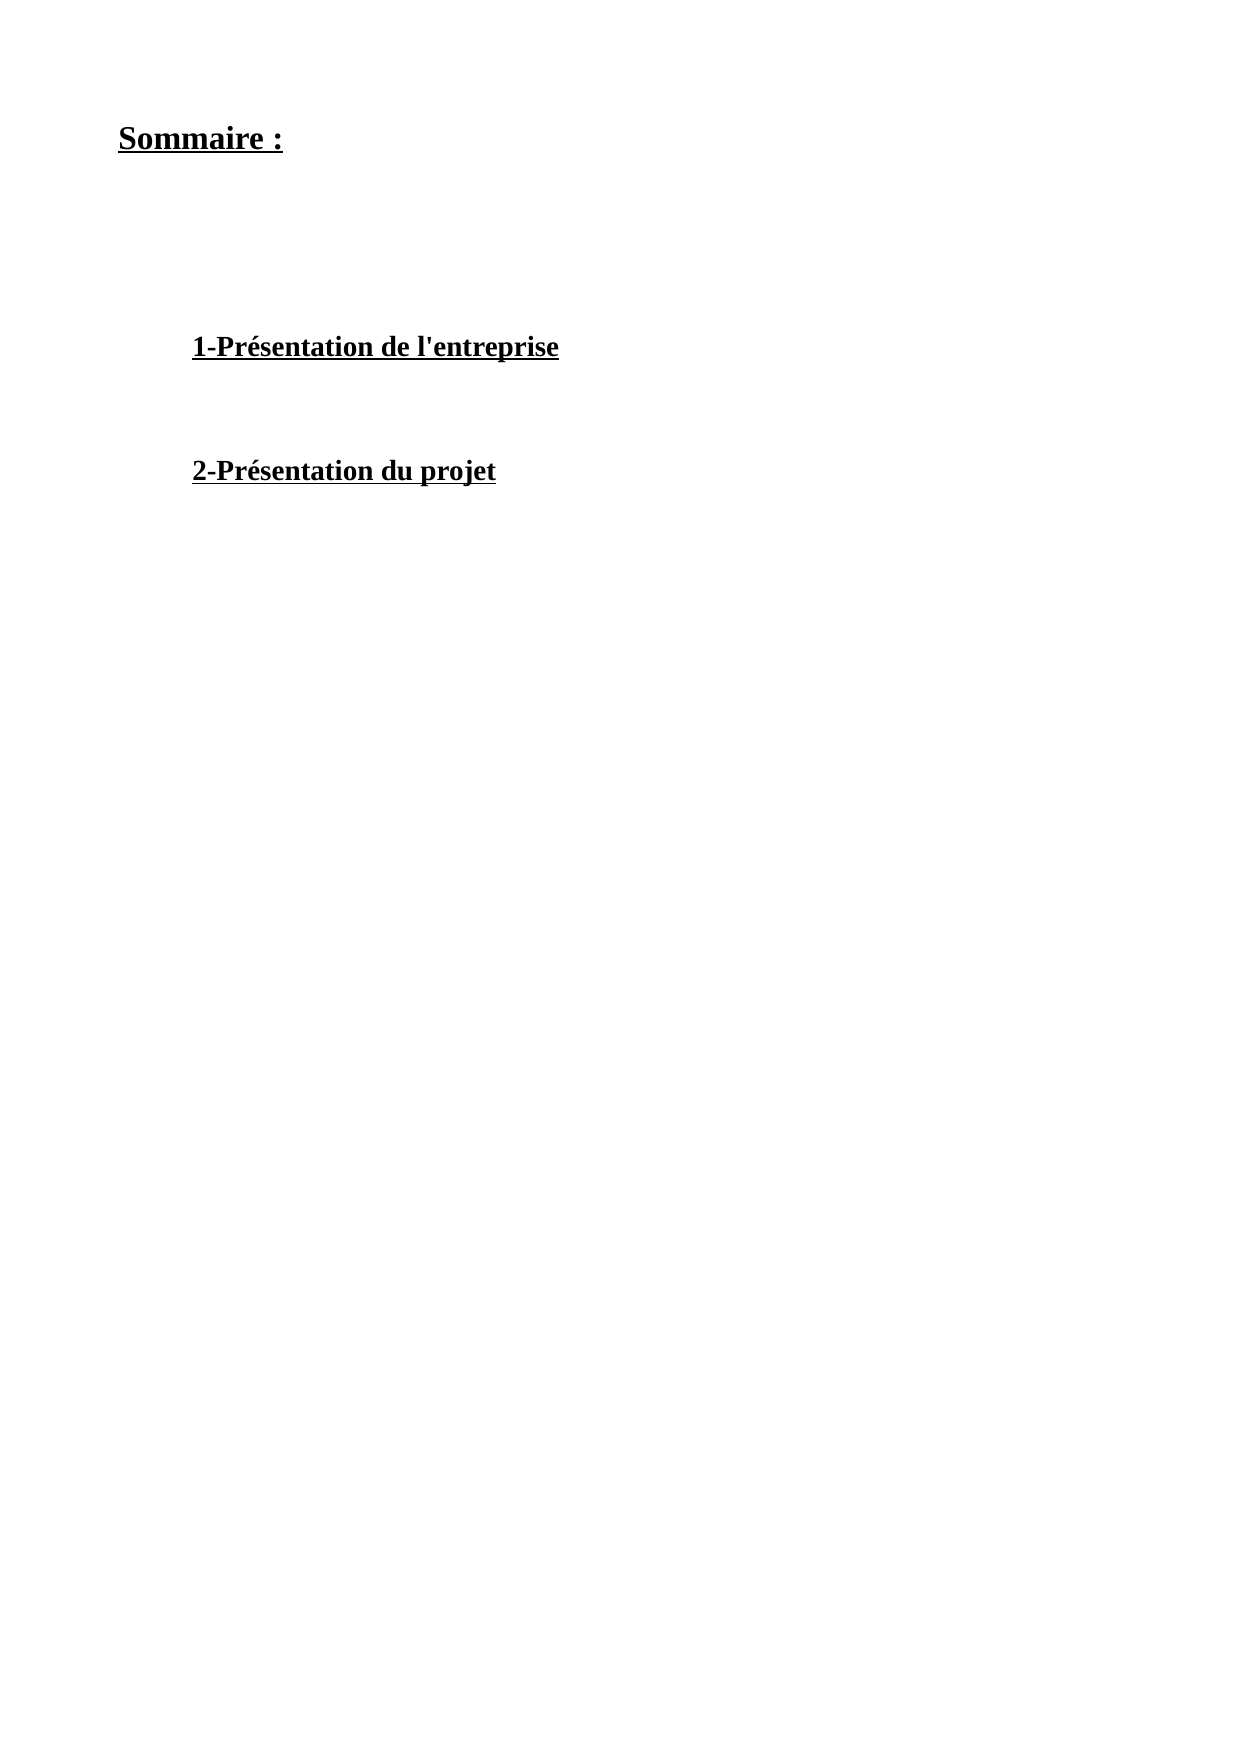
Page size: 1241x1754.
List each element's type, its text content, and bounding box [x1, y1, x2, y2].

text 2-Présentation du projet [118, 453, 1122, 487]
text 1-Présentation de l'entreprise [118, 329, 1122, 362]
text Sommaire : [118, 118, 1122, 156]
